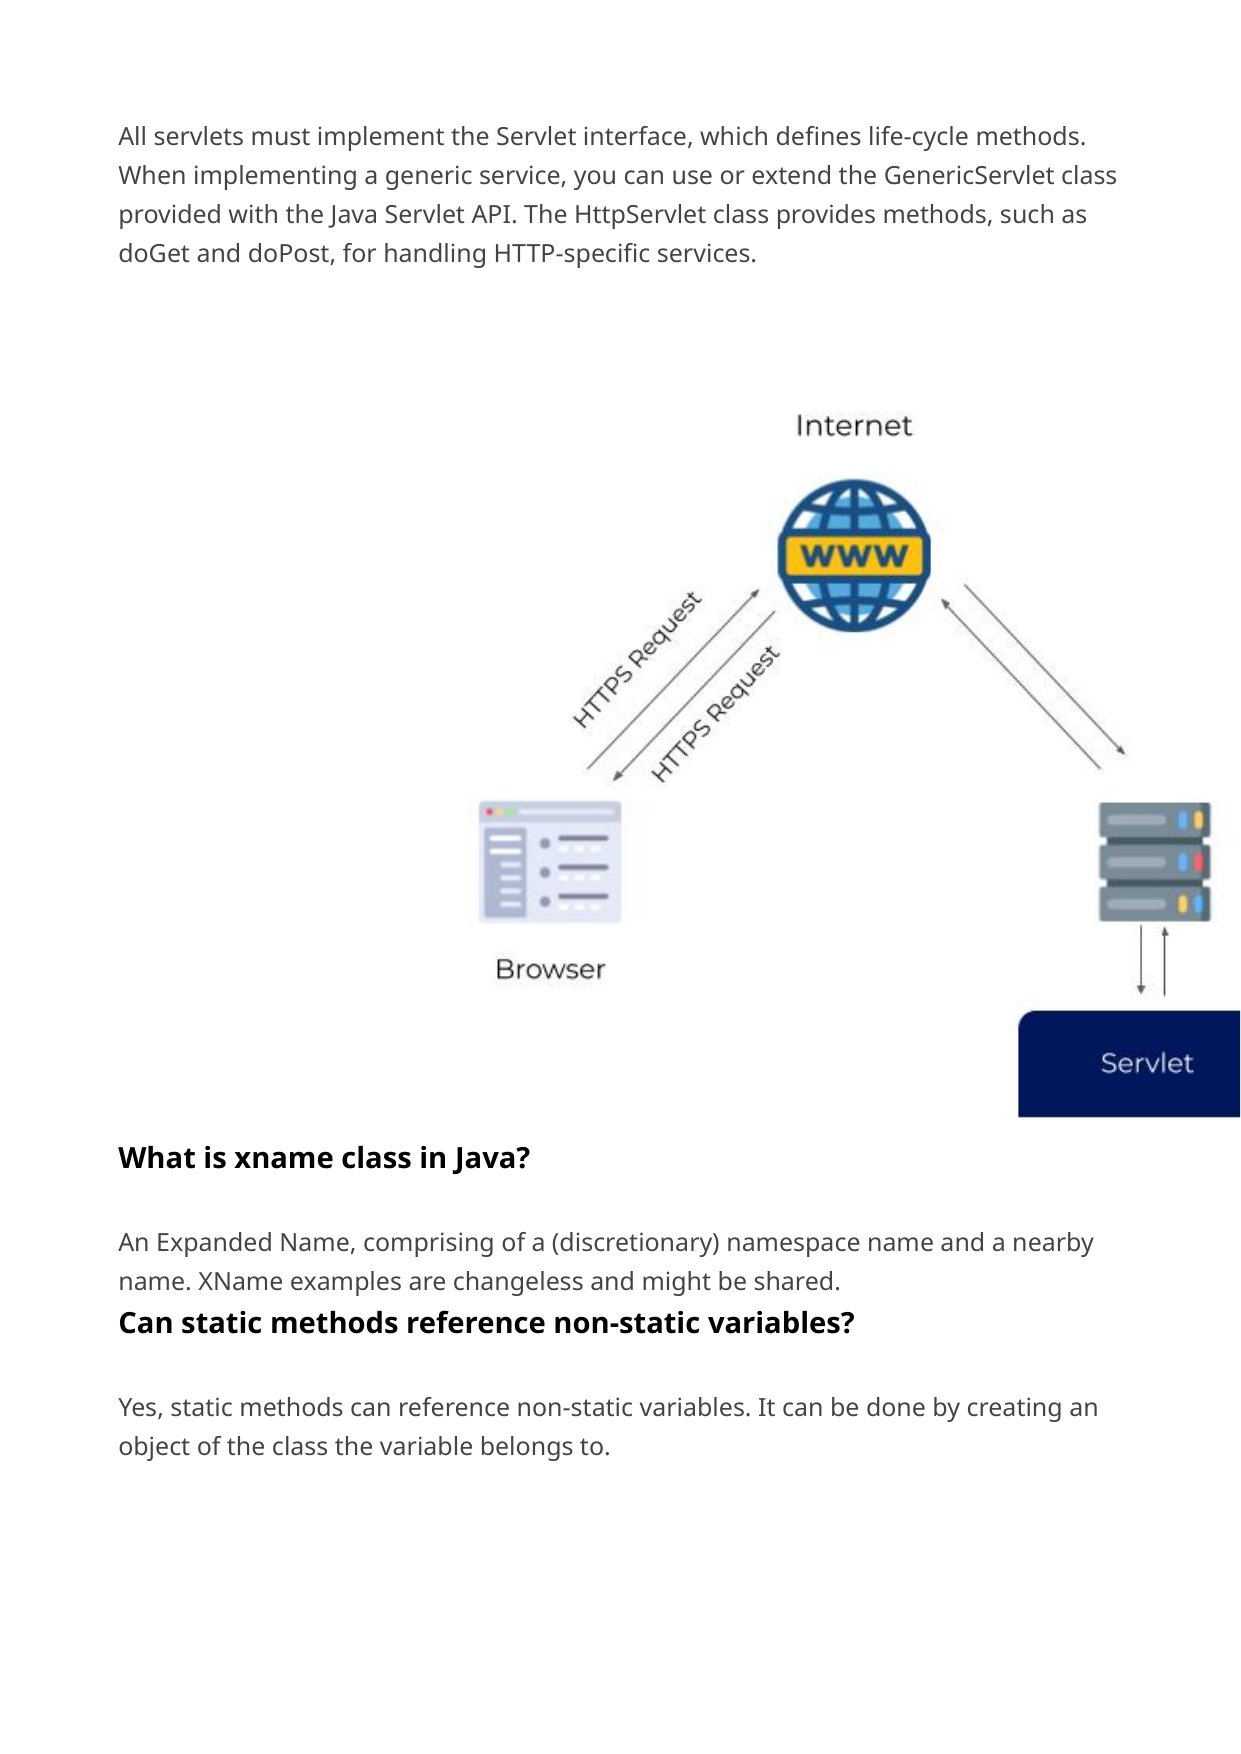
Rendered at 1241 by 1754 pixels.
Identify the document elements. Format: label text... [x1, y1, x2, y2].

text An Expanded Name, comprising of a (discretionary) namespace name and a nearby name. XName examples are changeless and might be shared. [118, 1224, 1122, 1297]
subtitle Can static methods reference non-static variables? [118, 1302, 1122, 1342]
text All servlets must implement the Servlet interface, which defines life-cycle methods. When implementing a generic service, you can use or extend the GenericServlet class provided with the Java Servlet API. The HttpServlet class provides methods, such as doGet and doPost, for handling HTTP-specific services. [118, 118, 1122, 270]
picture [118, 274, 1241, 1119]
subtitle What is xname class in Java? [118, 1137, 1122, 1177]
text Yes, static methods can reference non-static variables. It can be done by creating an object of the class the variable belongs to. [118, 1389, 1122, 1462]
